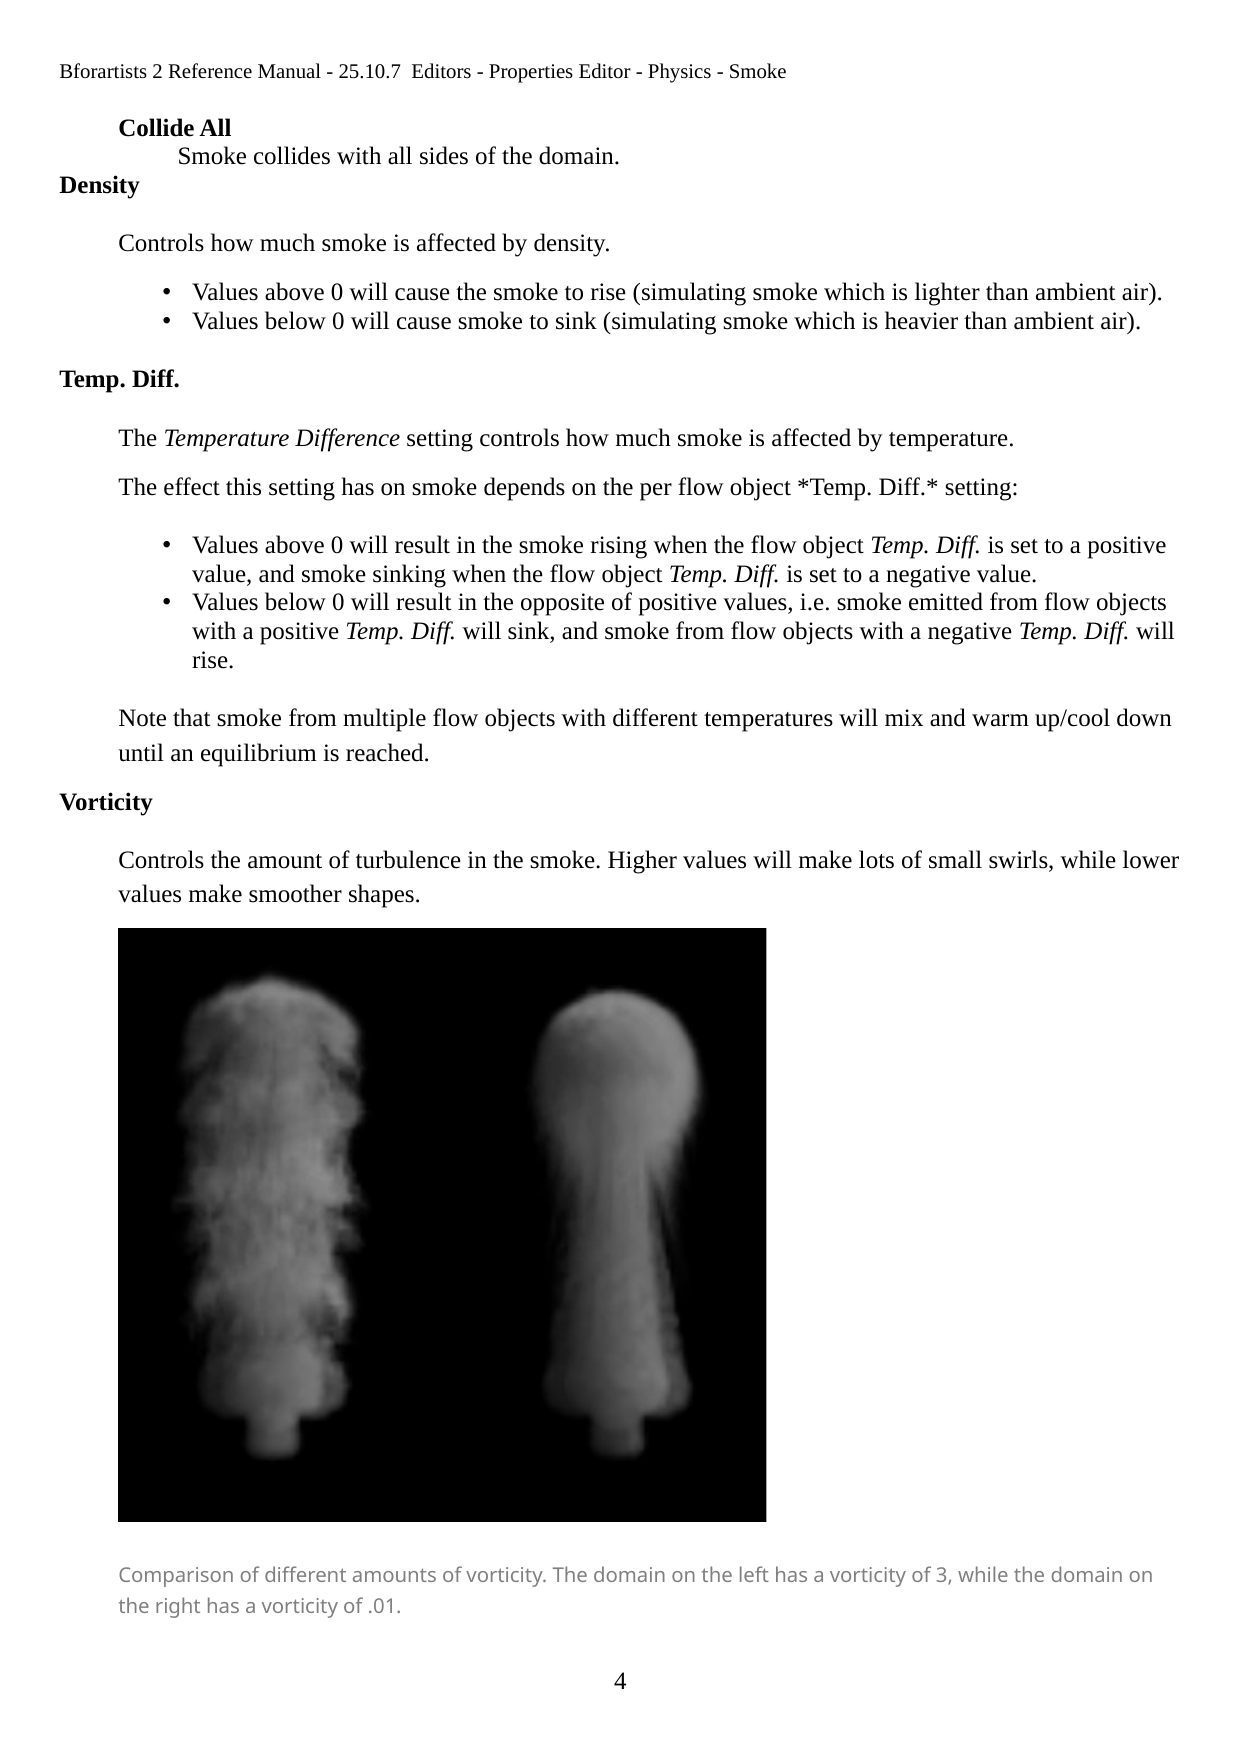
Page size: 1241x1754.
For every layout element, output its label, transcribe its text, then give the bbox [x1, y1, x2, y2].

subtitle Vorticity [59, 787, 1181, 815]
subtitle Density [59, 170, 1181, 199]
list Values above 0 will cause the smoke to rise (simulating smoke which is lighter than ambient air). [162, 277, 1181, 306]
text Controls the amount of turbulence in the smoke. Higher values will make lots of small swirls, while lower values make smoother shapes. [118, 845, 1181, 908]
list Values below 0 will result in the opposite of positive values, i.e. smoke emitted from flow objects with a positive Temp. Diff. will sink, and smoke from flow objects with a negative Temp. Diff. will rise. [162, 587, 1181, 674]
text Note that smoke from multiple flow objects with different temperatures will mix and warm up/cool down until an equilibrium is reached. [118, 703, 1181, 766]
list Smoke collides with all sides of the domain. [177, 141, 1181, 170]
text Comparison of different amounts of vorticity. The domain on the left has a vorticity of 3, while the domain on the right has a vorticity of .01. [118, 1557, 1181, 1619]
subtitle Collide All [118, 113, 1181, 141]
text The Temperature Difference setting controls how much smoke is affected by temperature. [118, 423, 1181, 451]
list The effect this setting has on smoke depends on the per flow object *Temp. Diff.* setting: [118, 472, 1181, 500]
list Values above 0 will result in the smoke rising when the flow object Temp. Diff. is set to a positive value, and smoke sinking when the flow object Temp. Diff. is set to a negative value. [162, 530, 1181, 587]
picture [118, 928, 767, 1522]
list Values below 0 will cause smoke to sink (simulating smoke which is heavier than ambient air). [162, 306, 1181, 335]
subtitle Temp. Diff. [59, 364, 1181, 393]
text Controls how much smoke is affected by density. [118, 228, 1181, 257]
